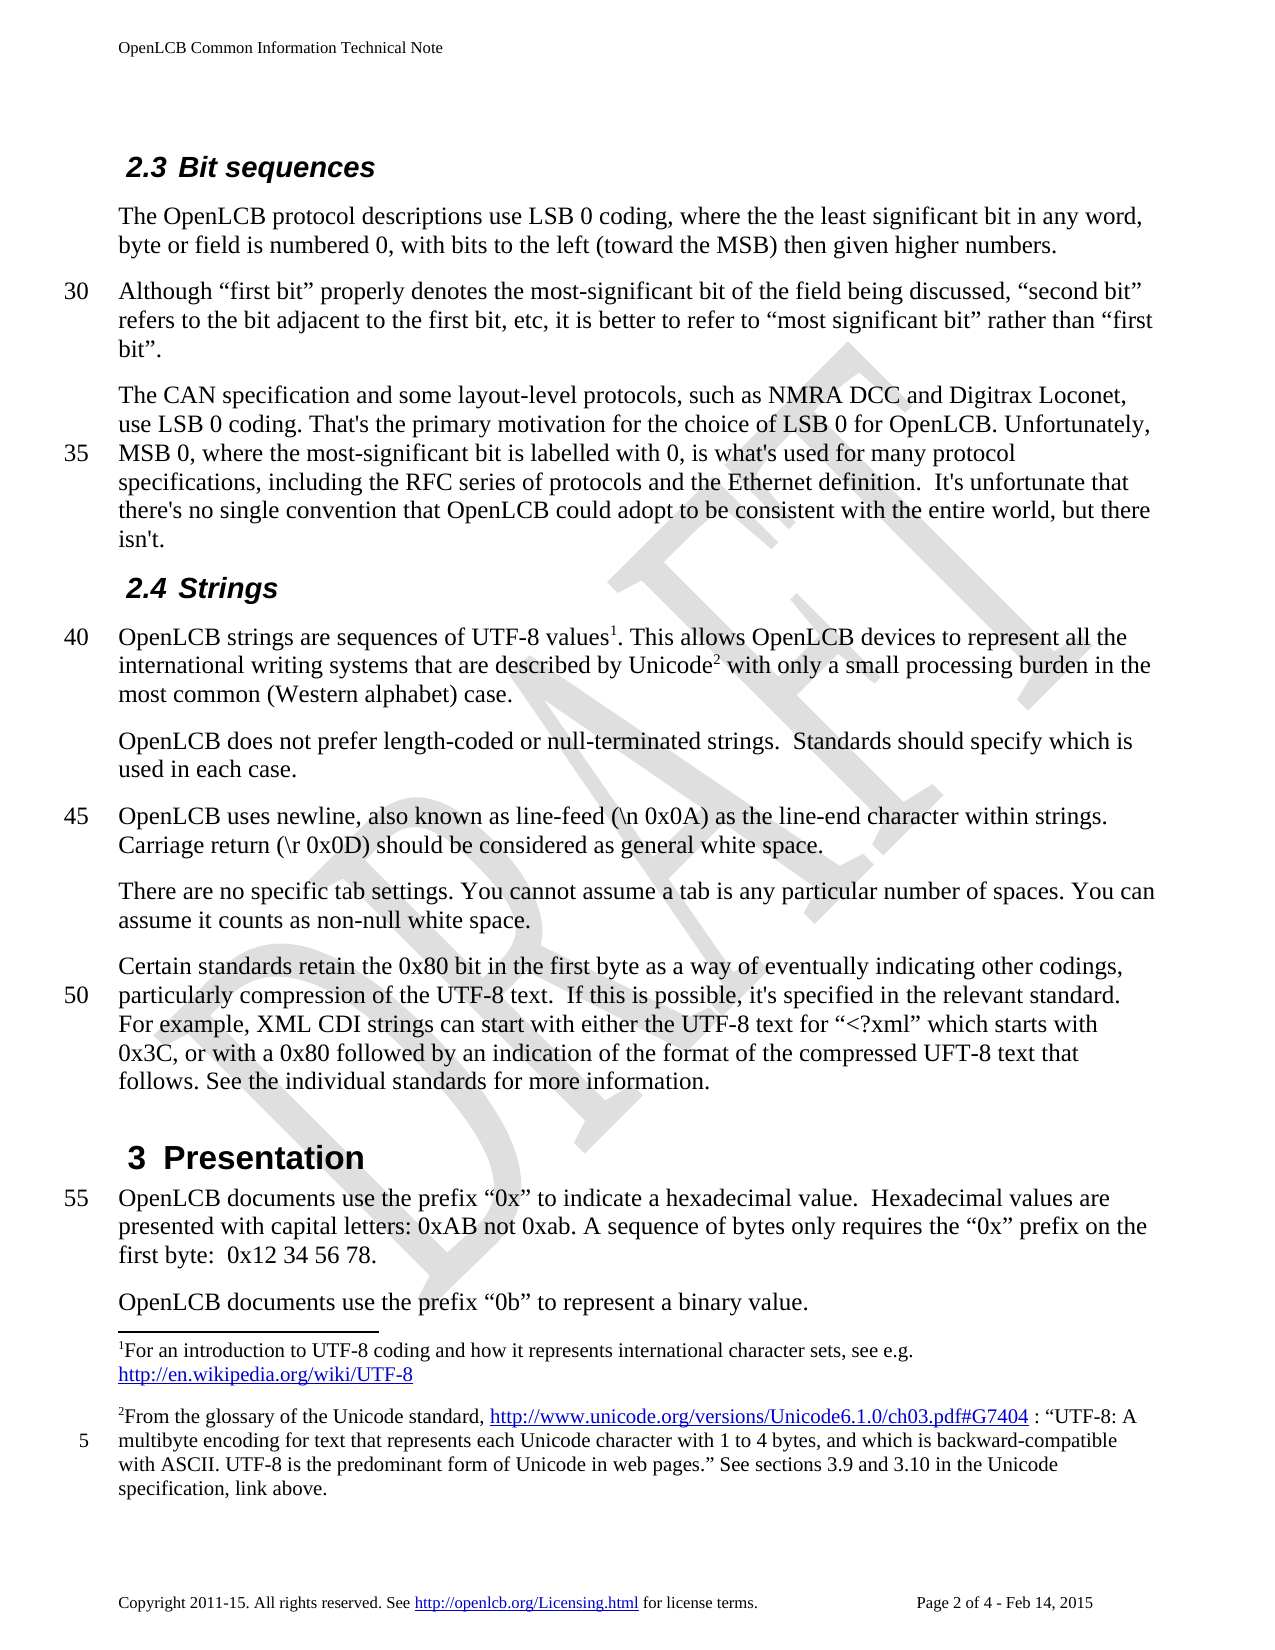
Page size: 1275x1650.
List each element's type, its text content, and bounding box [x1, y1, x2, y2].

text OpenLCB uses newline, also known as line-feed (\n 0x0A) as the line-end character within strings. Carriage return (\r 0x0D) should be considered as general white space. [746, 801, 1157, 858]
text Certain standards retain the 0x80 bit in the first byte as a way of eventually indicating other codings, particularly compression of the UTF-8 text. If this is possible, it's specified in the relevant standard. For example, XML CDI strings can start with either the UTF-8 text for “<?xml” which starts with 0x3C, or with a 0x80 followed by an indication of the format of the compressed UFT-8 text that follows. See the individual standards for more information. [118, 951, 248, 1095]
text OpenLCB strings are sequences of UTF-8 values. This allows OpenLCB devices to represent all the international writing systems that are described by Unicode with only a small processing burden in the most common (Western alphabet) case. [725, 622, 818, 675]
text The CAN specification and some layout-level protocols, such as NMRA DCC and Digitrax Loconet, use LSB 0 coding. That's the primary motivation for the choice of LSB 0 for OpenLCB. Unfortunately, MSB 0, where the most-significant bit is labelled with 0, is what's used for many protocol specifications, including the RFC series of protocols and the Ethernet definition. It's unfortunate that there's no single convention that OpenLCB could adopt to be consistent with the entire world, but there isn't. [815, 380, 1157, 553]
text OpenLCB uses newline, also known as line-feed (\n 0x0A) as the line-end character within strings. Carriage return (\r 0x0D) should be considered as general white space. [118, 801, 394, 858]
text OpenLCB strings are sequences of UTF-8 values. This allows OpenLCB devices to represent all the international writing systems that are described by Unicode with only a small processing burden in the most common (Western alphabet) case. [118, 622, 768, 708]
text OpenLCB documents use the prefix “0x” to indicate a hexadecimal value. Hexadecimal values are presented with capital letters: 0xAB not 0xab. A sequence of bytes only requires the “0x” prefix on the first byte: 0x12 34 56 78. [472, 1183, 1157, 1269]
text OpenLCB strings are sequences of UTF-8 values. This allows OpenLCB devices to represent all the international writing systems that are described by Unicode with only a small processing burden in the most common (Western alphabet) case. [798, 622, 1033, 708]
text OpenLCB documents use the prefix “0b” to represent a binary value. [422, 1287, 1157, 1315]
text OpenLCB documents use the prefix “0x” to indicate a hexadecimal value. Hexadecimal values are presented with capital letters: 0xAB not 0xab. A sequence of bytes only requires the “0x” prefix on the first byte: 0x12 34 56 78. [379, 1183, 494, 1251]
text OpenLCB strings are sequences of UTF-8 values. This allows OpenLCB devices to represent all the international writing systems that are described by Unicode with only a small processing burden in the most common (Western alphabet) case. [1026, 622, 1157, 708]
text There are no specific tab settings. You cannot assume a tab is any particular number of spaces. You can assume it counts as non-null white space. [670, 876, 1157, 934]
subtitle [674, 571, 965, 604]
text OpenLCB does not prefer length-coded or null-terminated strings. Standards should specify which is used in each case. [636, 726, 843, 783]
text There are no specific tab settings. You cannot assume a tab is any particular number of spaces. You can assume it counts as non-null white space. [382, 876, 515, 934]
text Certain standards retain the 0x80 bit in the first byte as a way of eventually indicating other codings, particularly compression of the UTF-8 text. If this is possible, it's specified in the relevant standard. For example, XML CDI strings can start with either the UTF-8 text for “<?xml” which starts with 0x3C, or with a 0x80 followed by an indication of the format of the compressed UFT-8 text that follows. See the individual standards for more information. [555, 951, 721, 1016]
text OpenLCB documents use the prefix “0x” to indicate a hexadecimal value. Hexadecimal values are presented with capital letters: 0xAB not 0xab. A sequence of bytes only requires the “0x” prefix on the first byte: 0x12 34 56 78. [118, 1183, 422, 1269]
text The OpenLCB protocol descriptions use LSB 0 coding, where the the least significant bit in any word, byte or field is numbered 0, with bits to the left (toward the MSB) then given higher numbers. [118, 201, 1157, 259]
subtitle Strings [118, 571, 664, 604]
text The CAN specification and some layout-level protocols, such as NMRA DCC and Digitrax Loconet, use LSB 0 coding. That's the primary motivation for the choice of LSB 0 for OpenLCB. Unfortunately, MSB 0, where the most-significant bit is labelled with 0, is what's used for many protocol specifications, including the RFC series of protocols and the Ethernet definition. It's unfortunate that there's no single convention that OpenLCB could adopt to be consistent with the entire world, but there isn't. [118, 380, 914, 553]
subtitle Bit sequences [118, 150, 1157, 183]
subtitle [975, 571, 1157, 604]
text From the glossary of the Unicode standard, http://www.unicode.org/versions/Unicode6.1.0/ch03.pdf#G7404 : “UTF-8: A multibyte encoding for text that represents each Unicode character with 1 to 4 bytes, and which is backward-compatible with ASCII. UTF-8 is the predominant form of Unicode in web pages.” See sections 3.9 and 3.10 in the Unicode specification, link above. [118, 1404, 1157, 1500]
text There are no specific tab settings. You cannot assume a tab is any particular number of spaces. You can assume it counts as non-null white space. [524, 876, 687, 934]
text OpenLCB does not prefer length-coded or null-terminated strings. Standards should specify which is used in each case. [563, 726, 663, 783]
text Although “first bit” properly denotes the most-significant bit of the field being discussed, “second bit” refers to the bit adjacent to the first bit, etc, it is better to refer to “most significant bit” rather than “first bit”. [118, 276, 1157, 363]
text OpenLCB uses newline, also known as line-feed (\n 0x0A) as the line-end character within strings. Carriage return (\r 0x0D) should be considered as general white space. [441, 801, 630, 858]
text Certain standards retain the 0x80 bit in the first byte as a way of eventually indicating other codings, particularly compression of the UTF-8 text. If this is possible, it's specified in the relevant standard. For example, XML CDI strings can start with either the UTF-8 text for “<?xml” which starts with 0x3C, or with a 0x80 followed by an indication of the format of the compressed UFT-8 text that follows. See the individual standards for more information. [211, 977, 445, 1095]
text There are no specific tab settings. You cannot assume a tab is any particular number of spaces. You can assume it counts as non-null white space. [118, 876, 397, 934]
subtitle Presentation [511, 1138, 1157, 1176]
text Certain standards retain the 0x80 bit in the first byte as a way of eventually indicating other codings, particularly compression of the UTF-8 text. If this is possible, it's specified in the relevant standard. For example, XML CDI strings can start with either the UTF-8 text for “<?xml” which starts with 0x3C, or with a 0x80 followed by an indication of the format of the compressed UFT-8 text that follows. See the individual standards for more information. [502, 951, 1157, 1095]
text OpenLCB does not prefer length-coded or null-terminated strings. Standards should specify which is used in each case. [829, 726, 1157, 783]
text For an introduction to UTF-8 coding and how it represents international character sets, see e.g. http://en.wikipedia.org/wiki/UTF-8 [118, 1338, 1157, 1386]
text OpenLCB does not prefer length-coded or null-terminated strings. Standards should specify which is used in each case. [118, 726, 583, 783]
subtitle Presentation [334, 1138, 492, 1176]
subtitle Presentation [118, 1138, 329, 1176]
text OpenLCB documents use the prefix “0b” to represent a binary value. [118, 1287, 423, 1315]
text OpenLCB uses newline, also known as line-feed (\n 0x0A) as the line-end character within strings. Carriage return (\r 0x0D) should be considered as general white space. [615, 801, 701, 856]
text Certain standards retain the 0x80 bit in the first byte as a way of eventually indicating other codings, particularly compression of the UTF-8 text. If this is possible, it's specified in the relevant standard. For example, XML CDI strings can start with either the UTF-8 text for “<?xml” which starts with 0x3C, or with a 0x80 followed by an indication of the format of the compressed UFT-8 text that follows. See the individual standards for more information. [322, 951, 558, 1095]
